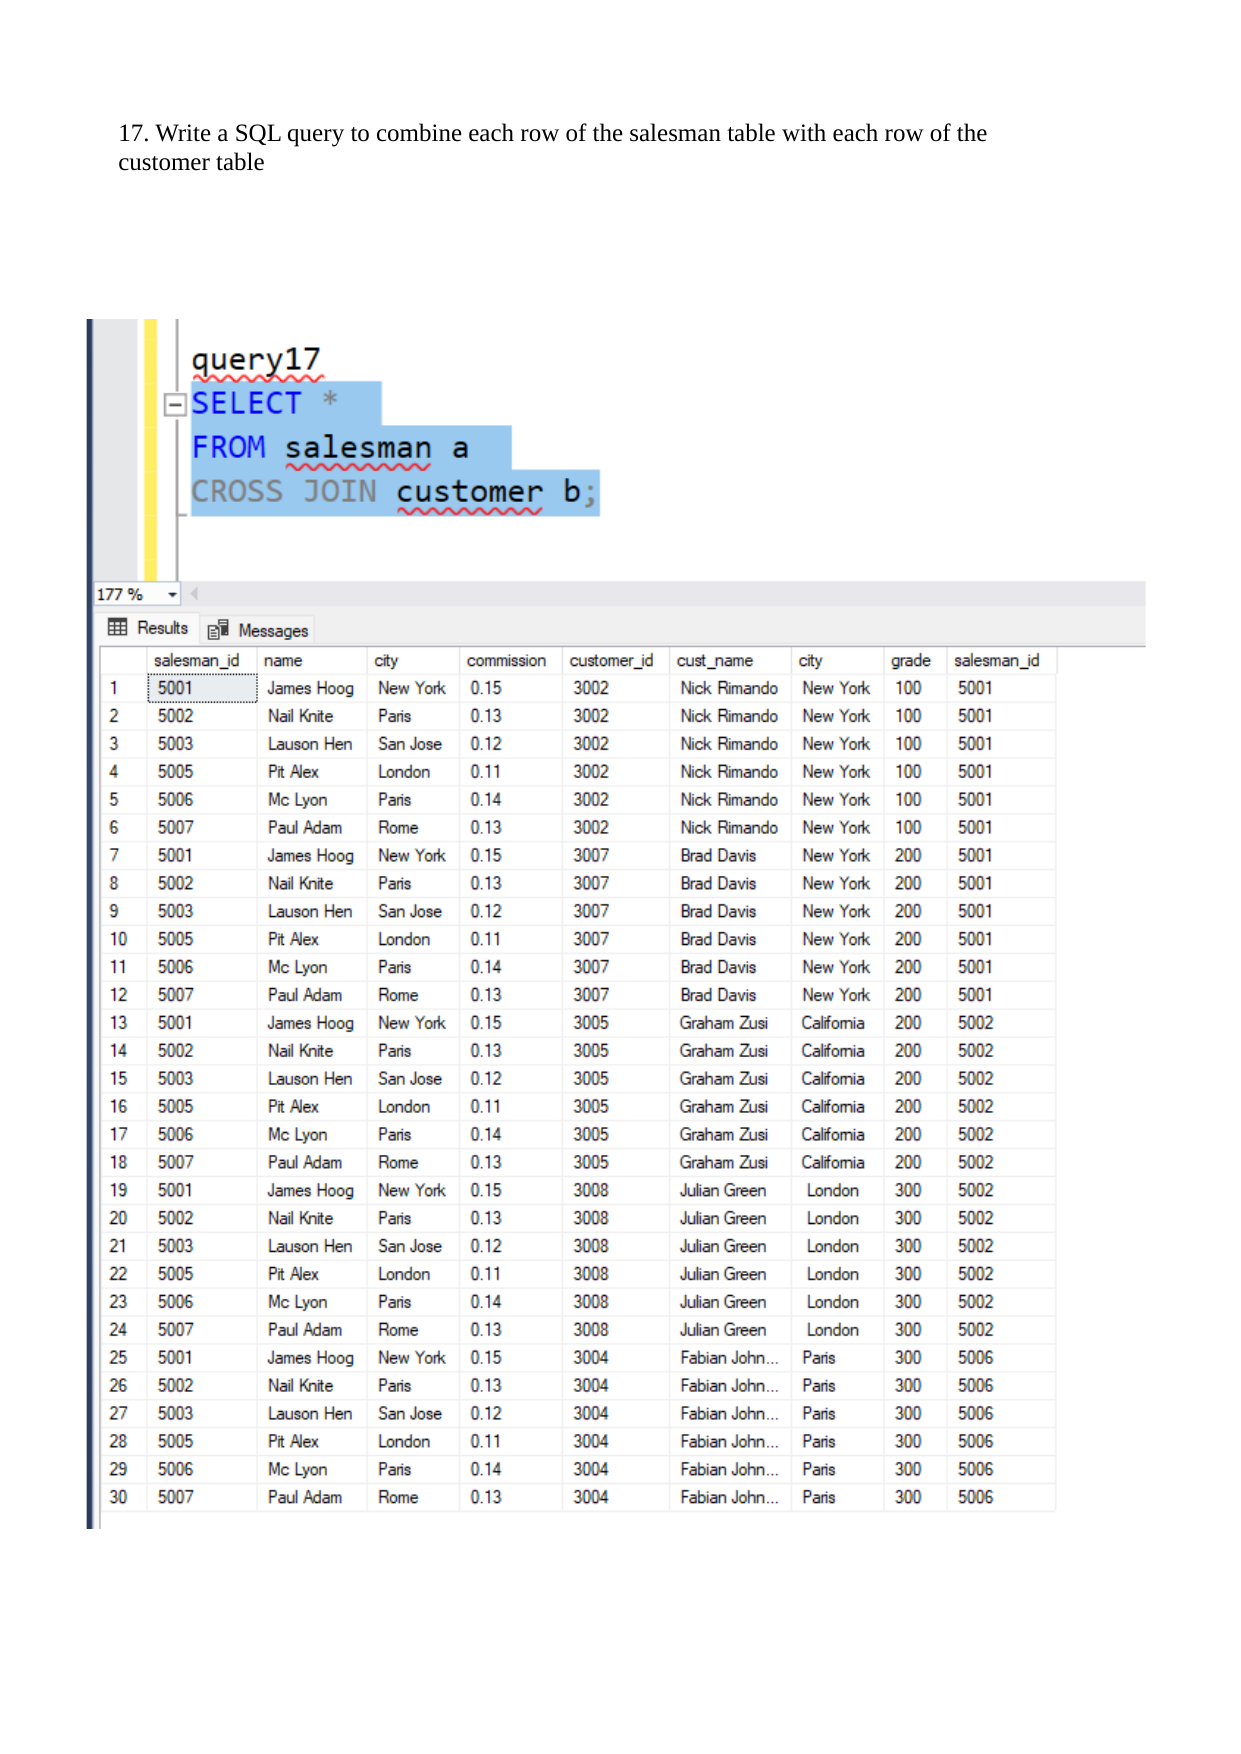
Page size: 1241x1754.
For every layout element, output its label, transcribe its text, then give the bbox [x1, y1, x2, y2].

picture [86, 319, 490, 1529]
text 17. Write a SQL query to combine each row of the salesman table with each row of the [118, 118, 1122, 147]
text customer table [118, 147, 1122, 176]
